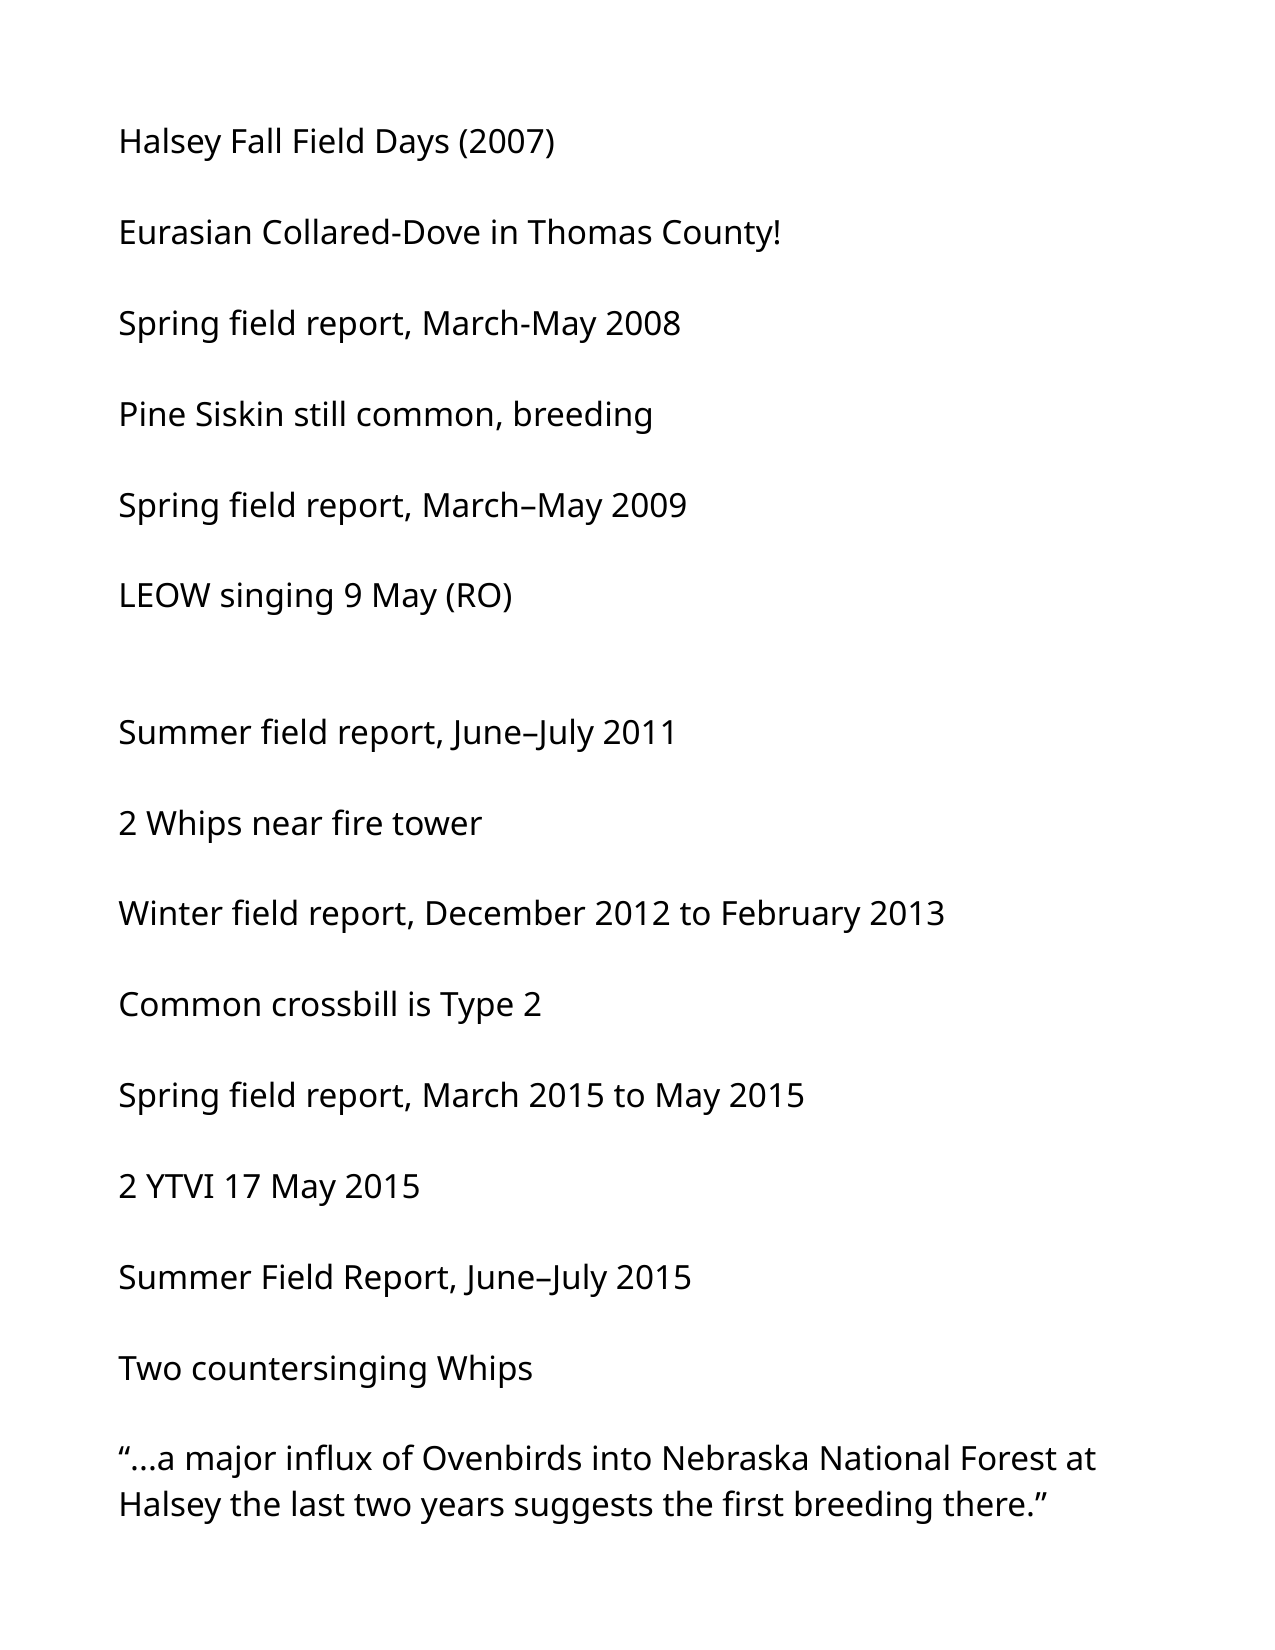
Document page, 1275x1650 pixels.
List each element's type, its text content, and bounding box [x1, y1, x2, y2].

text Spring field report, March-May 2008 [118, 300, 1157, 345]
text “...a major influx of Ovenbirds into Nebraska National Forest at Halsey the last two years suggests the first breeding there.” [118, 1435, 1157, 1526]
text 2 YTVI 17 May 2015 [118, 1163, 1157, 1208]
text 2 Whips near fire tower [118, 799, 1157, 845]
text Eurasian Collared-Dove in Thomas County! [118, 209, 1157, 254]
text LEOW singing 9 May (RO) [118, 572, 1157, 618]
text Summer Field Report, June–July 2015 [118, 1253, 1157, 1299]
text Two countersinging Whips [118, 1344, 1157, 1390]
text Pine Siskin still common, breeding [118, 391, 1157, 436]
text Summer field report, June–July 2011 [118, 708, 1157, 754]
text Common crossbill is Type 2 [118, 981, 1157, 1026]
text Spring field report, March–May 2009 [118, 481, 1157, 527]
text Halsey Fall Field Days (2007) [118, 118, 1157, 163]
text Winter field report, December 2012 to February 2013 [118, 890, 1157, 936]
text Spring field report, March 2015 to May 2015 [118, 1072, 1157, 1117]
